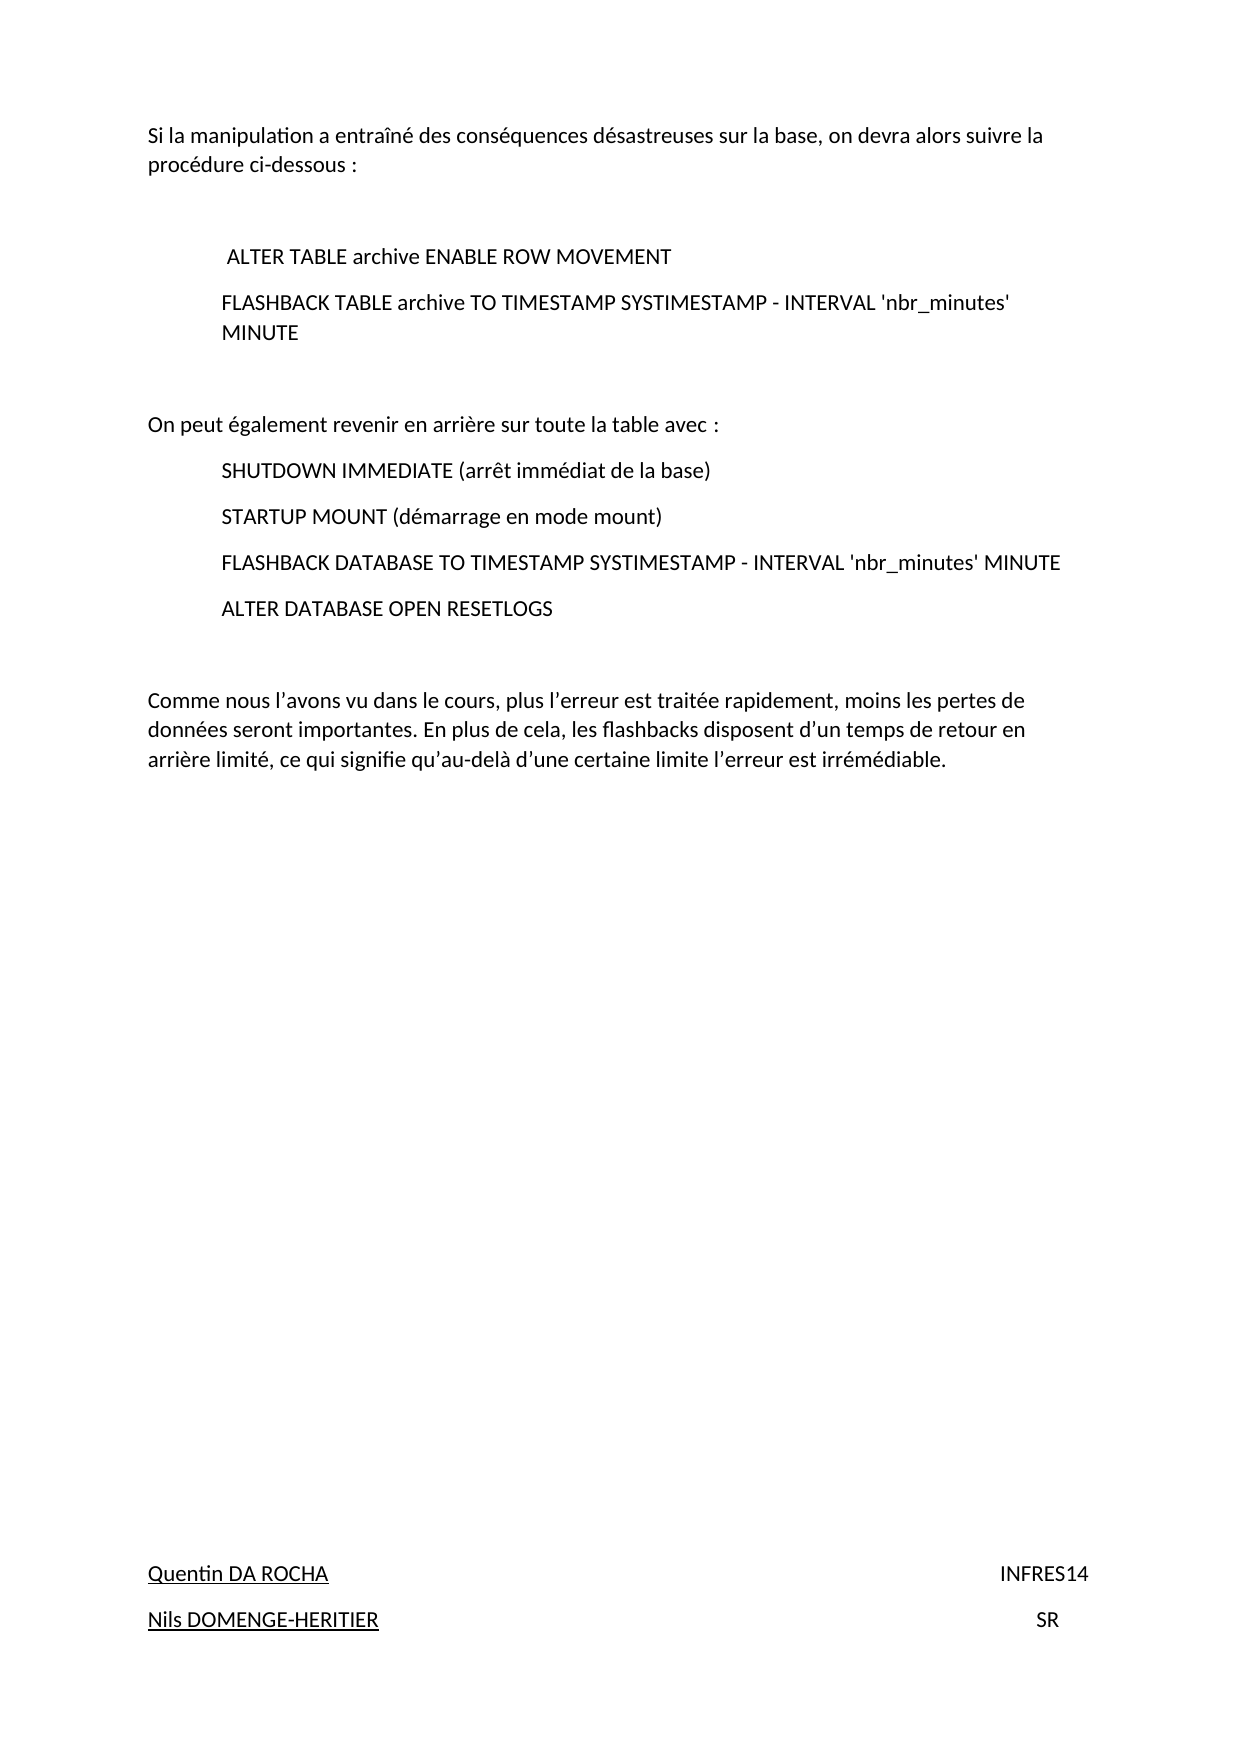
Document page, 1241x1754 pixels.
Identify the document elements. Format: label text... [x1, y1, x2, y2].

text ALTER TABLE archive ENABLE ROW MOVEMENT [221, 242, 1093, 271]
text SHUTDOWN IMMEDIATE (arrêt immédiat de la base) [221, 456, 1093, 484]
text STARTUP MOUNT (démarrage en mode mount) [221, 502, 1093, 530]
text Si la manipulation a entraîné des conséquences désastreuses sur la base, on devra alors suivre la procédure ci-dessous : [148, 121, 1093, 178]
text FLASHBACK TABLE archive TO TIMESTAMP SYSTIMESTAMP - INTERVAL 'nbr_minutes' MINUTE [221, 288, 1093, 346]
text On peut également revenir en arrière sur toute la table avec : [148, 410, 1093, 438]
text ALTER DATABASE OPEN RESETLOGS [221, 594, 1093, 622]
text FLASHBACK DATABASE TO TIMESTAMP SYSTIMESTAMP - INTERVAL 'nbr_minutes' MINUTE [221, 548, 1093, 576]
text Comme nous l’avons vu dans le cours, plus l’erreur est traitée rapidement, moins les pertes de données seront importantes. En plus de cela, les flashbacks disposent d’un temps de retour en arrière limité, ce qui signifie qu’au-delà d’une certaine limite l’erreur est irrémédiable. [148, 686, 1093, 773]
